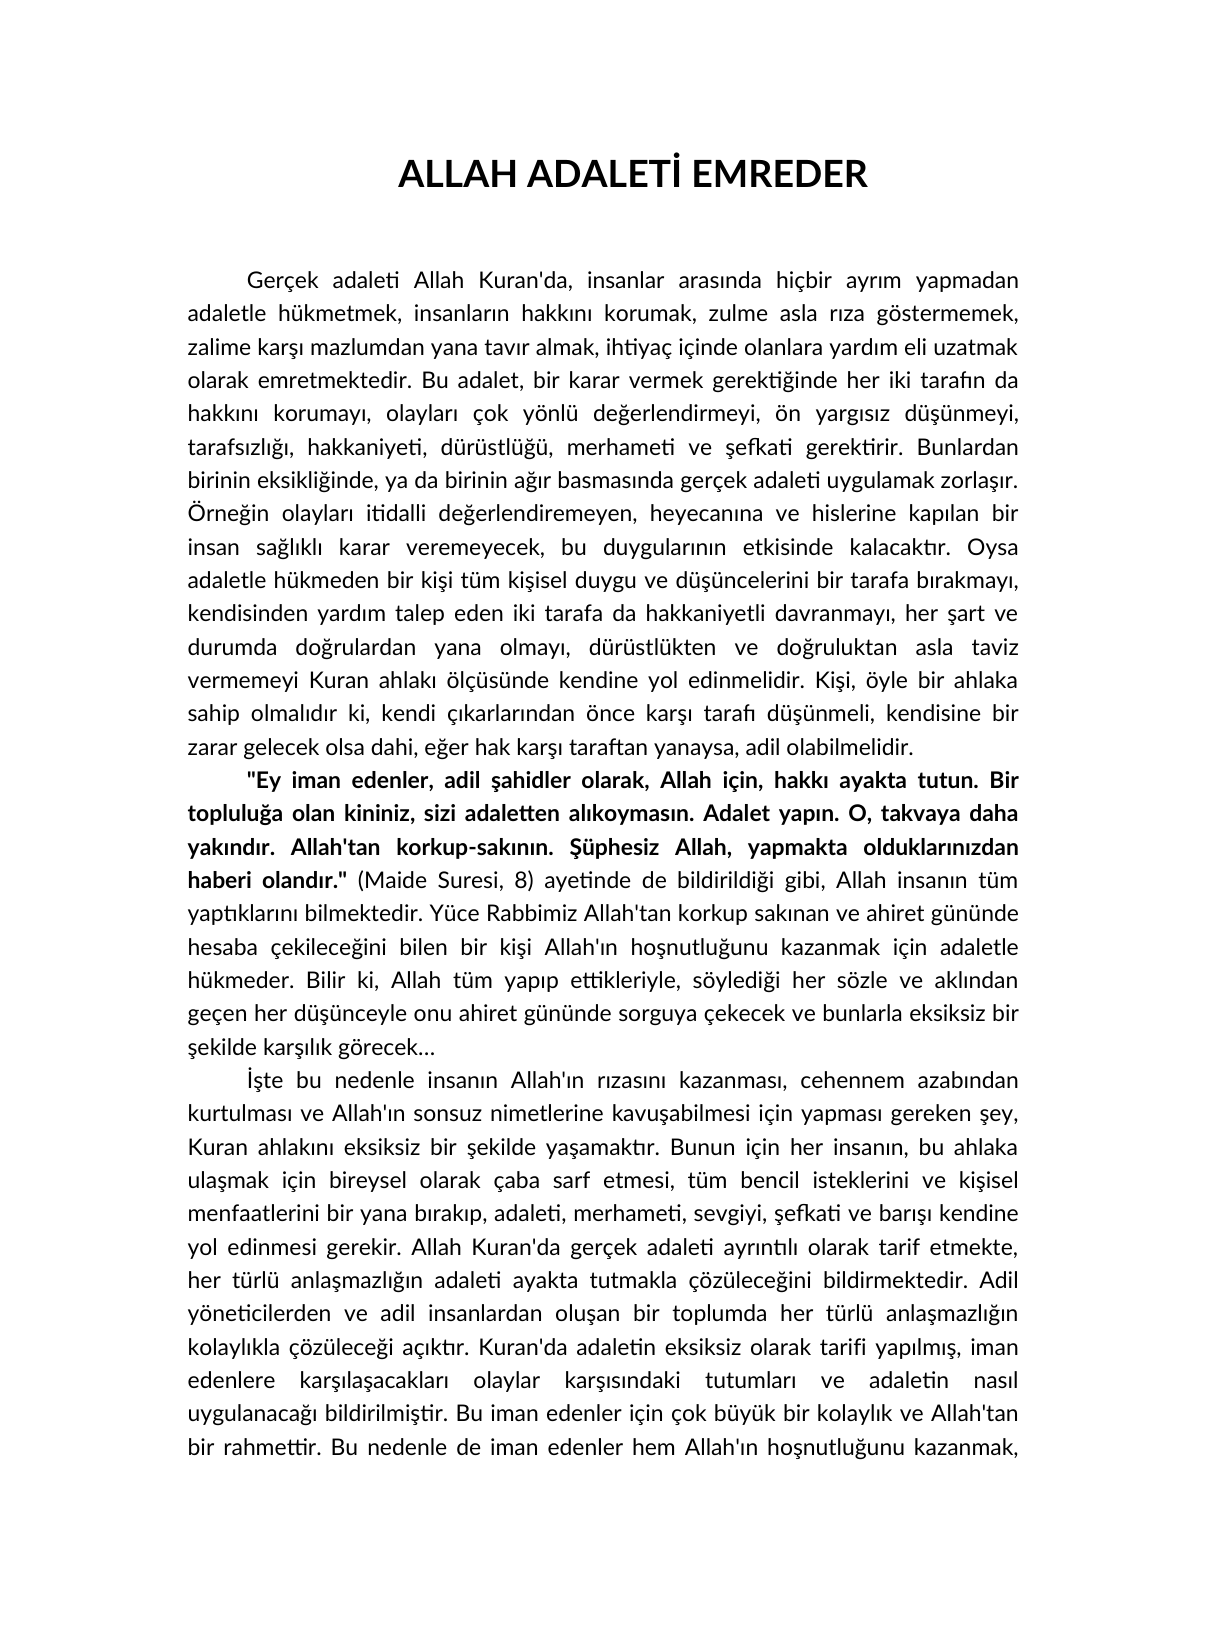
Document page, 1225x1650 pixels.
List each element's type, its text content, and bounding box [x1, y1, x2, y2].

text "Ey iman edenler, adil şahidler olarak, Allah için, hakkı ayakta tutun. Bir topluluğa olan kininiz, sizi adaletten alıkoymasın. Adalet yapın. O, takvaya daha yakındır. Allah'tan korkup-sakının. Şüphesiz Allah, yapmakta olduklarınızdan haberi olandır." (Maide Suresi, 8) ayetinde de bildirildiği gibi, Allah insanın tüm yaptıklarını bilmektedir. Yüce Rabbimiz Allah'tan korkup sakınan ve ahiret gününde hesaba çekileceğini bilen bir kişi Allah'ın hoşnutluğunu kazanmak için adaletle hükmeder. Bilir ki, Allah tüm yapıp ettikleriyle, söylediği her sözle ve aklından geçen her düşünceyle onu ahiret gününde sorguya çekecek ve bunlarla eksiksiz bir şekilde karşılık görecek… [187, 762, 1020, 1062]
text ALLAH ADALETİ EMREDER [187, 150, 1020, 195]
text İşte bu nedenle insanın Allah'ın rızasını kazanması, cehennem azabından kurtulması ve Allah'ın sonsuz nimetlerine kavuşabilmesi için yapması gereken şey, Kuran ahlakını eksiksiz bir şekilde yaşamaktır. Bunun için her insanın, bu ahlaka ulaşmak için bireysel olarak çaba sarf etmesi, tüm bencil isteklerini ve kişisel menfaatlerini bir yana bırakıp, adaleti, merhameti, sevgiyi, şefkati ve barışı kendine yol edinmesi gerekir. Allah Kuran'da gerçek adaleti ayrıntılı olarak tarif etmekte, her türlü anlaşmazlığın adaleti ayakta tutmakla çözüleceğini bildirmektedir. Adil yöneticilerden ve adil insanlardan oluşan bir toplumda her türlü anlaşmazlığın kolaylıkla çözüleceği açıktır. Kuran'da adaletin eksiksiz olarak tarifi yapılmış, iman edenlere karşılaşacakları olaylar karşısındaki tutumları ve adaletin nasıl uygulanacağı bildirilmiştir. Bu iman edenler için çok büyük bir kolaylık ve Allah'tan bir rahmettir. Bu nedenle de iman edenler hem Allah'ın hoşnutluğunu kazanmak, [187, 1062, 1020, 1462]
text Gerçek adaleti Allah Kuran'da, insanlar arasında hiçbir ayrım yapmadan adaletle hükmetmek, insanların hakkını korumak, zulme asla rıza göstermemek, zalime karşı mazlumdan yana tavır almak, ihtiyaç içinde olanlara yardım eli uzatmak olarak emretmektedir. Bu adalet, bir karar vermek gerektiğinde her iki tarafın da hakkını korumayı, olayları çok yönlü değerlendirmeyi, ön yargısız düşünmeyi, tarafsızlığı, hakkaniyeti, dürüstlüğü, merhameti ve şefkati gerektirir. Bunlardan birinin eksikliğinde, ya da birinin ağır basmasında gerçek adaleti uygulamak zorlaşır. Örneğin olayları itidalli değerlendiremeyen, heyecanına ve hislerine kapılan bir insan sağlıklı karar veremeyecek, bu duygularının etkisinde kalacaktır. Oysa adaletle hükmeden bir kişi tüm kişisel duygu ve düşüncelerini bir tarafa bırakmayı, kendisinden yardım talep eden iki tarafa da hakkaniyetli davranmayı, her şart ve durumda doğrulardan yana olmayı, dürüstlükten ve doğruluktan asla taviz vermemeyi Kuran ahlakı ölçüsünde kendine yol edinmelidir. Kişi, öyle bir ahlaka sahip olmalıdır ki, kendi çıkarlarından önce karşı tarafı düşünmeli, kendisine bir zarar gelecek olsa dahi, eğer hak karşı taraftan yanaysa, adil olabilmelidir. [187, 262, 1020, 762]
